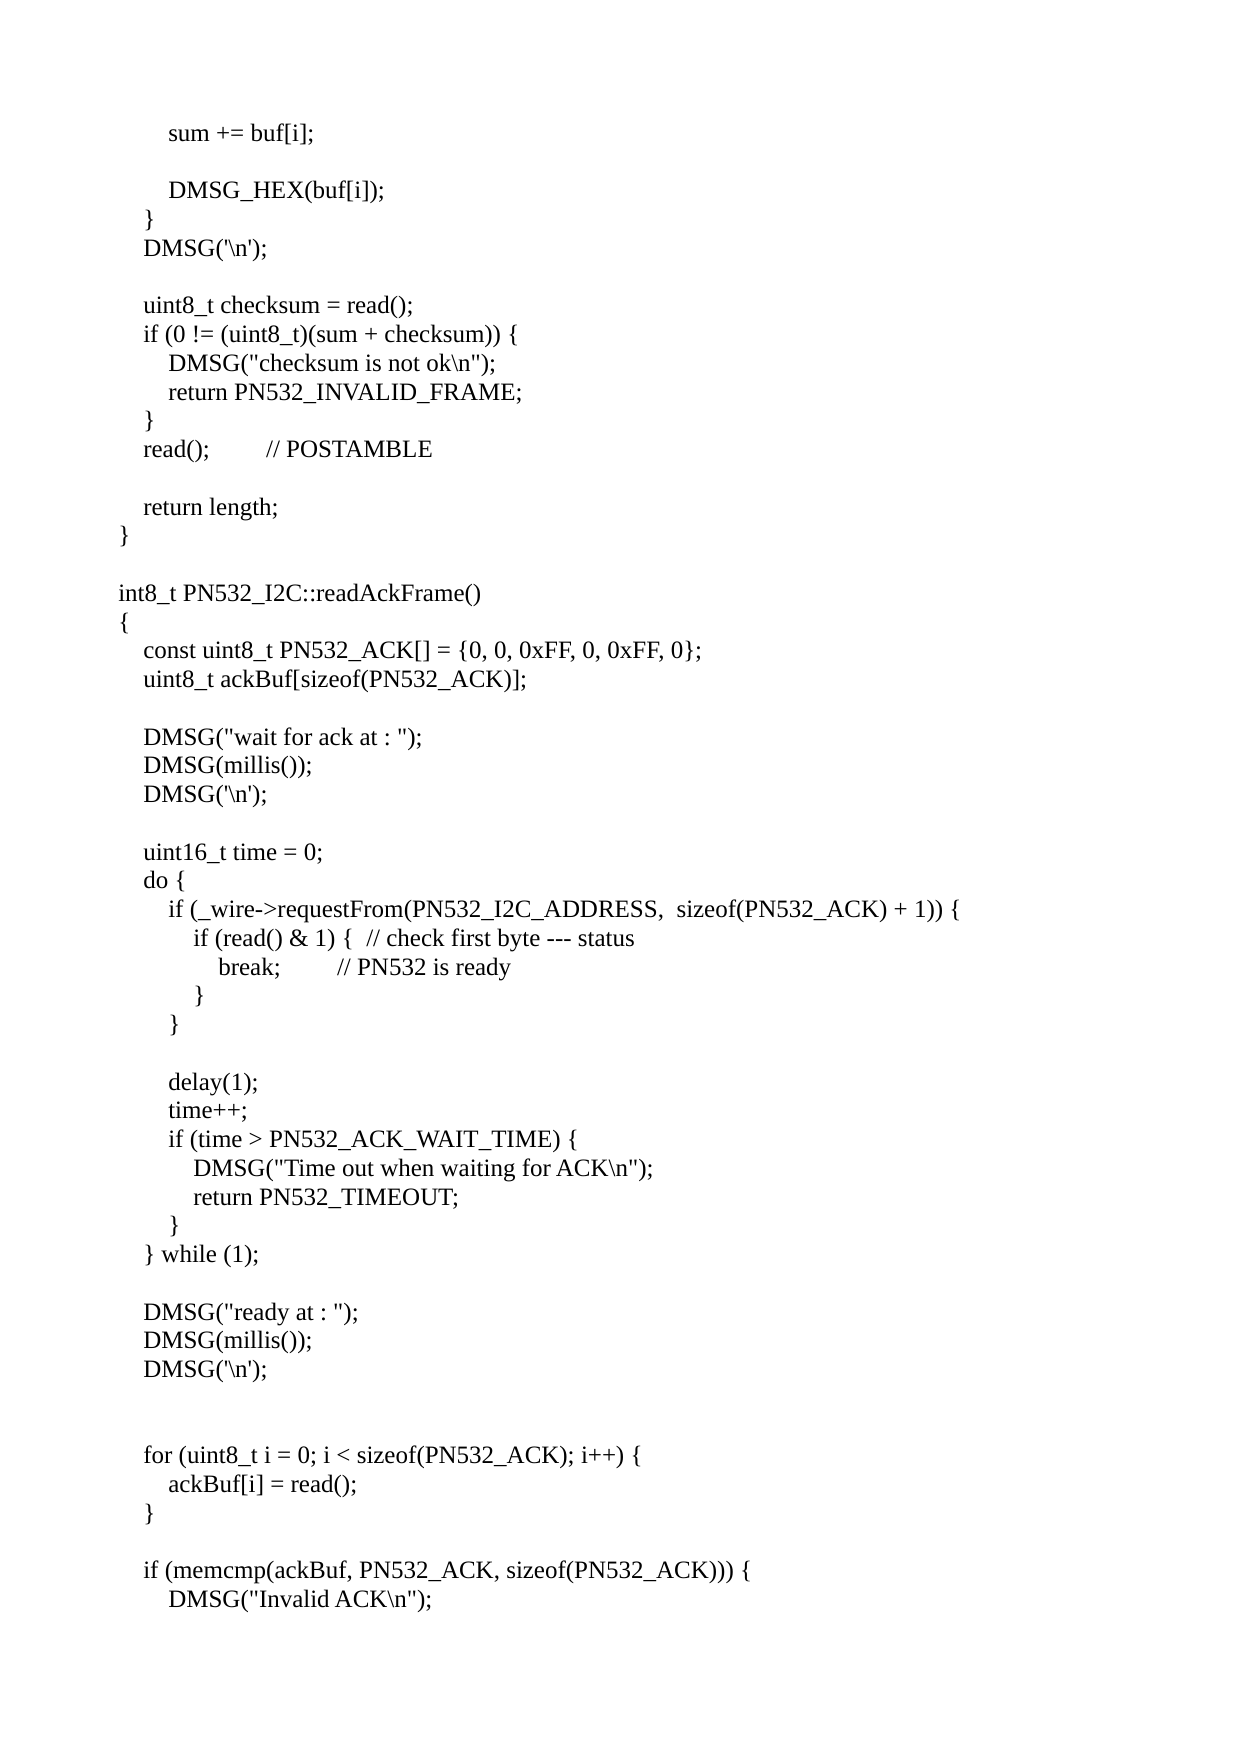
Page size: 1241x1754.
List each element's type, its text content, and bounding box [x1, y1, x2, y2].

text DMSG("Invalid ACK\n"); [118, 1584, 1122, 1613]
text delay(1); [118, 1067, 1122, 1096]
text const uint8_t PN532_ACK[] = {0, 0, 0xFF, 0, 0xFF, 0}; [118, 636, 1122, 664]
text DMSG('\n'); [118, 779, 1122, 808]
text DMSG(millis()); [118, 1326, 1122, 1354]
text return PN532_TIMEOUT; [118, 1182, 1122, 1211]
text DMSG("ready at : "); [118, 1297, 1122, 1326]
text for (uint8_t i = 0; i < sizeof(PN532_ACK); i++) { [118, 1441, 1122, 1469]
text DMSG("Time out when waiting for ACK\n"); [118, 1153, 1122, 1182]
text break; // PN532 is ready [118, 952, 1122, 981]
text uint16_t time = 0; [118, 837, 1122, 866]
text DMSG("checksum is not ok\n"); [118, 348, 1122, 377]
text return PN532_INVALID_FRAME; [118, 377, 1122, 406]
text } [118, 406, 1122, 434]
text if (time > PN532_ACK_WAIT_TIME) { [118, 1124, 1122, 1153]
text if (memcmp(ackBuf, PN532_ACK, sizeof(PN532_ACK))) { [118, 1556, 1122, 1584]
text read(); // POSTAMBLE [118, 434, 1122, 463]
text if (0 != (uint8_t)(sum + checksum)) { [118, 319, 1122, 348]
text ackBuf[i] = read(); [118, 1469, 1122, 1498]
text DMSG('\n'); [118, 233, 1122, 262]
text } [118, 1211, 1122, 1239]
text DMSG("wait for ack at : "); [118, 722, 1122, 751]
text if (read() & 1) { // check first byte --- status [118, 923, 1122, 952]
text DMSG_HEX(buf[i]); [118, 176, 1122, 204]
text uint8_t checksum = read(); [118, 291, 1122, 319]
text if (_wire->requestFrom(PN532_I2C_ADDRESS, sizeof(PN532_ACK) + 1)) { [118, 894, 1122, 923]
text DMSG('\n'); [118, 1354, 1122, 1383]
text int8_t PN532_I2C::readAckFrame() [118, 578, 1122, 607]
text do { [118, 866, 1122, 894]
text } [118, 521, 1122, 549]
text DMSG(millis()); [118, 751, 1122, 779]
text } while (1); [118, 1239, 1122, 1268]
text time++; [118, 1096, 1122, 1124]
text return length; [118, 492, 1122, 521]
text } [118, 981, 1122, 1009]
text } [118, 204, 1122, 233]
text sum += buf[i]; [118, 118, 1122, 147]
text } [118, 1009, 1122, 1038]
text } [118, 1498, 1122, 1527]
text { [118, 607, 1122, 636]
text uint8_t ackBuf[sizeof(PN532_ACK)]; [118, 664, 1122, 693]
